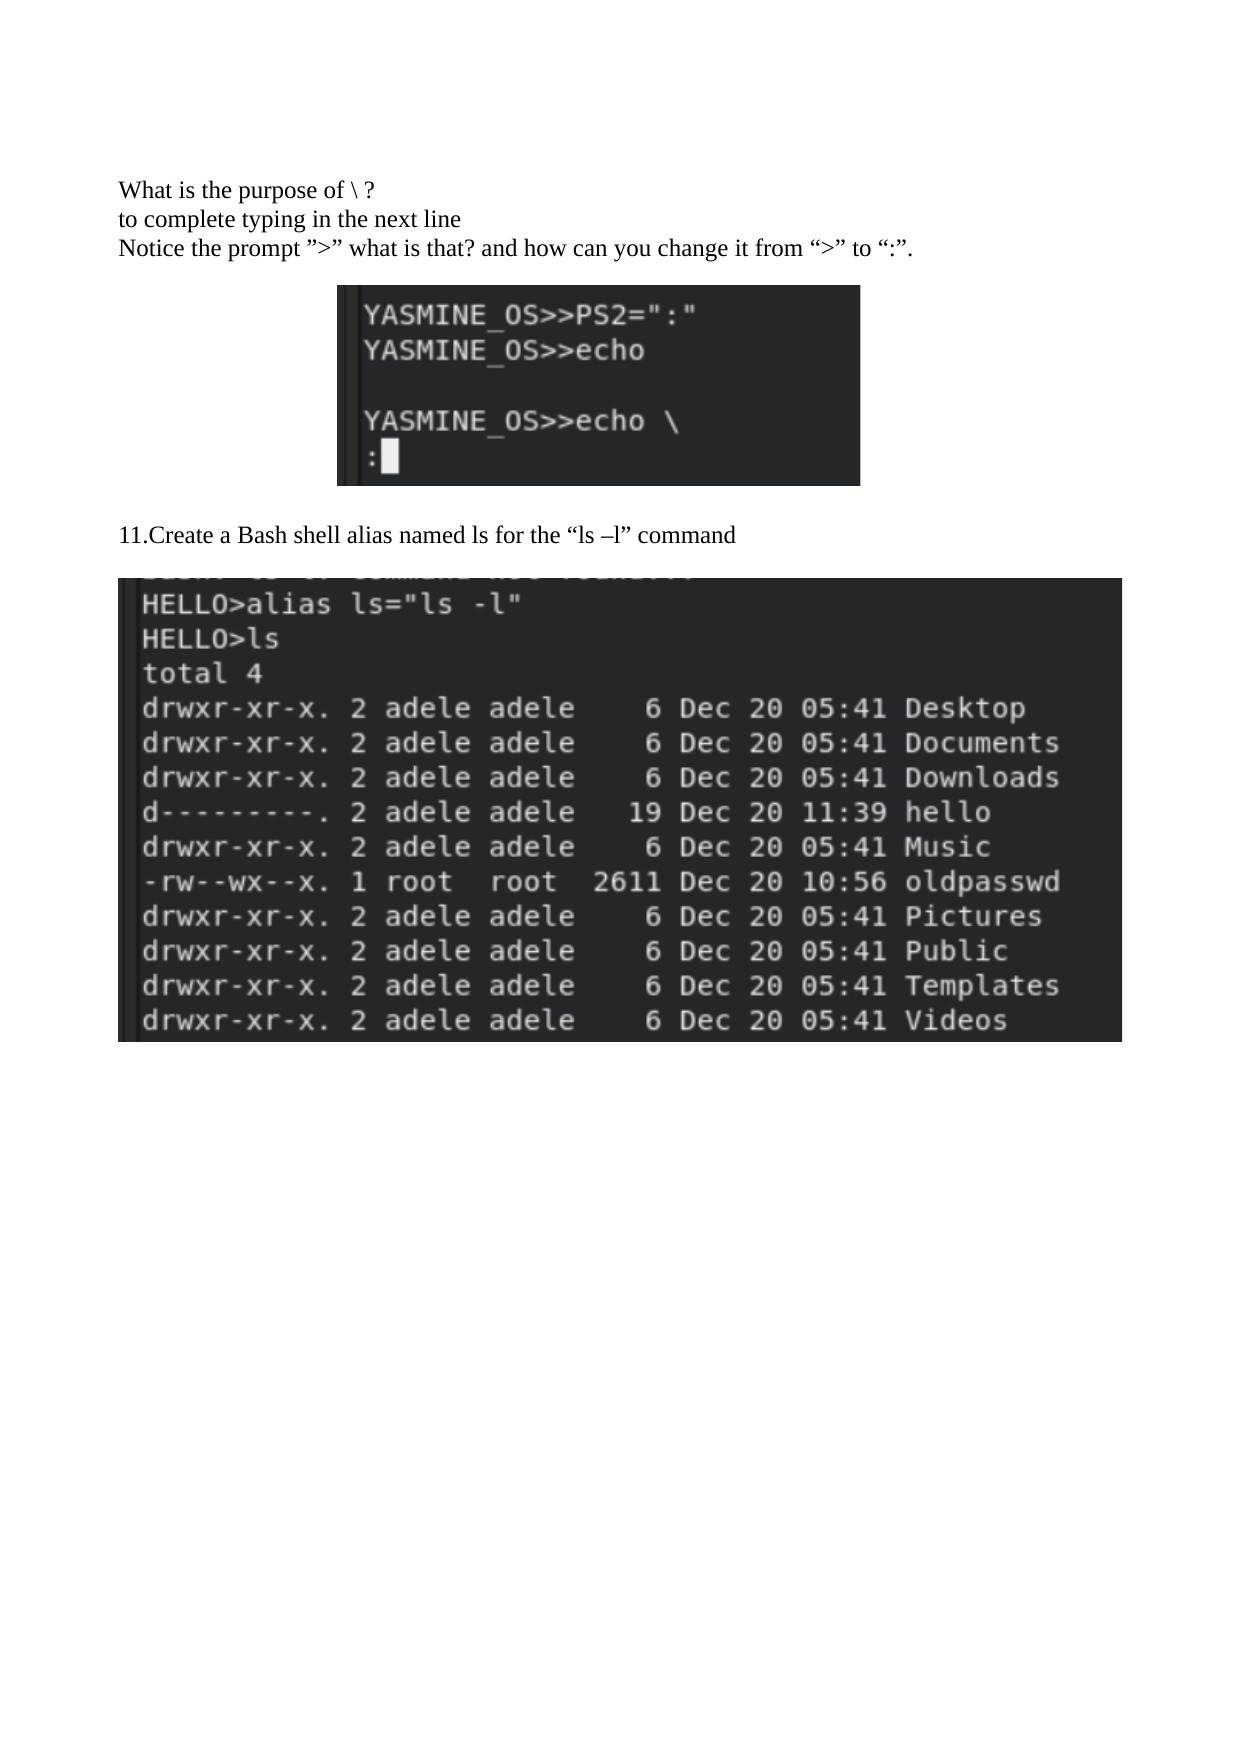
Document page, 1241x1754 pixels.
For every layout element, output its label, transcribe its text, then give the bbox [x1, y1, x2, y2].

text 11.Create a Bash shell alias named ls for the “ls –l” command [118, 521, 1122, 549]
picture [118, 578, 1123, 1042]
text to complete typing in the next line [118, 204, 1122, 233]
text Notice the prompt ”>” what is that? and how can you change it from “>” to “:”. [118, 233, 1122, 262]
picture [337, 285, 861, 486]
text What is the purpose of \ ? [118, 176, 1122, 204]
